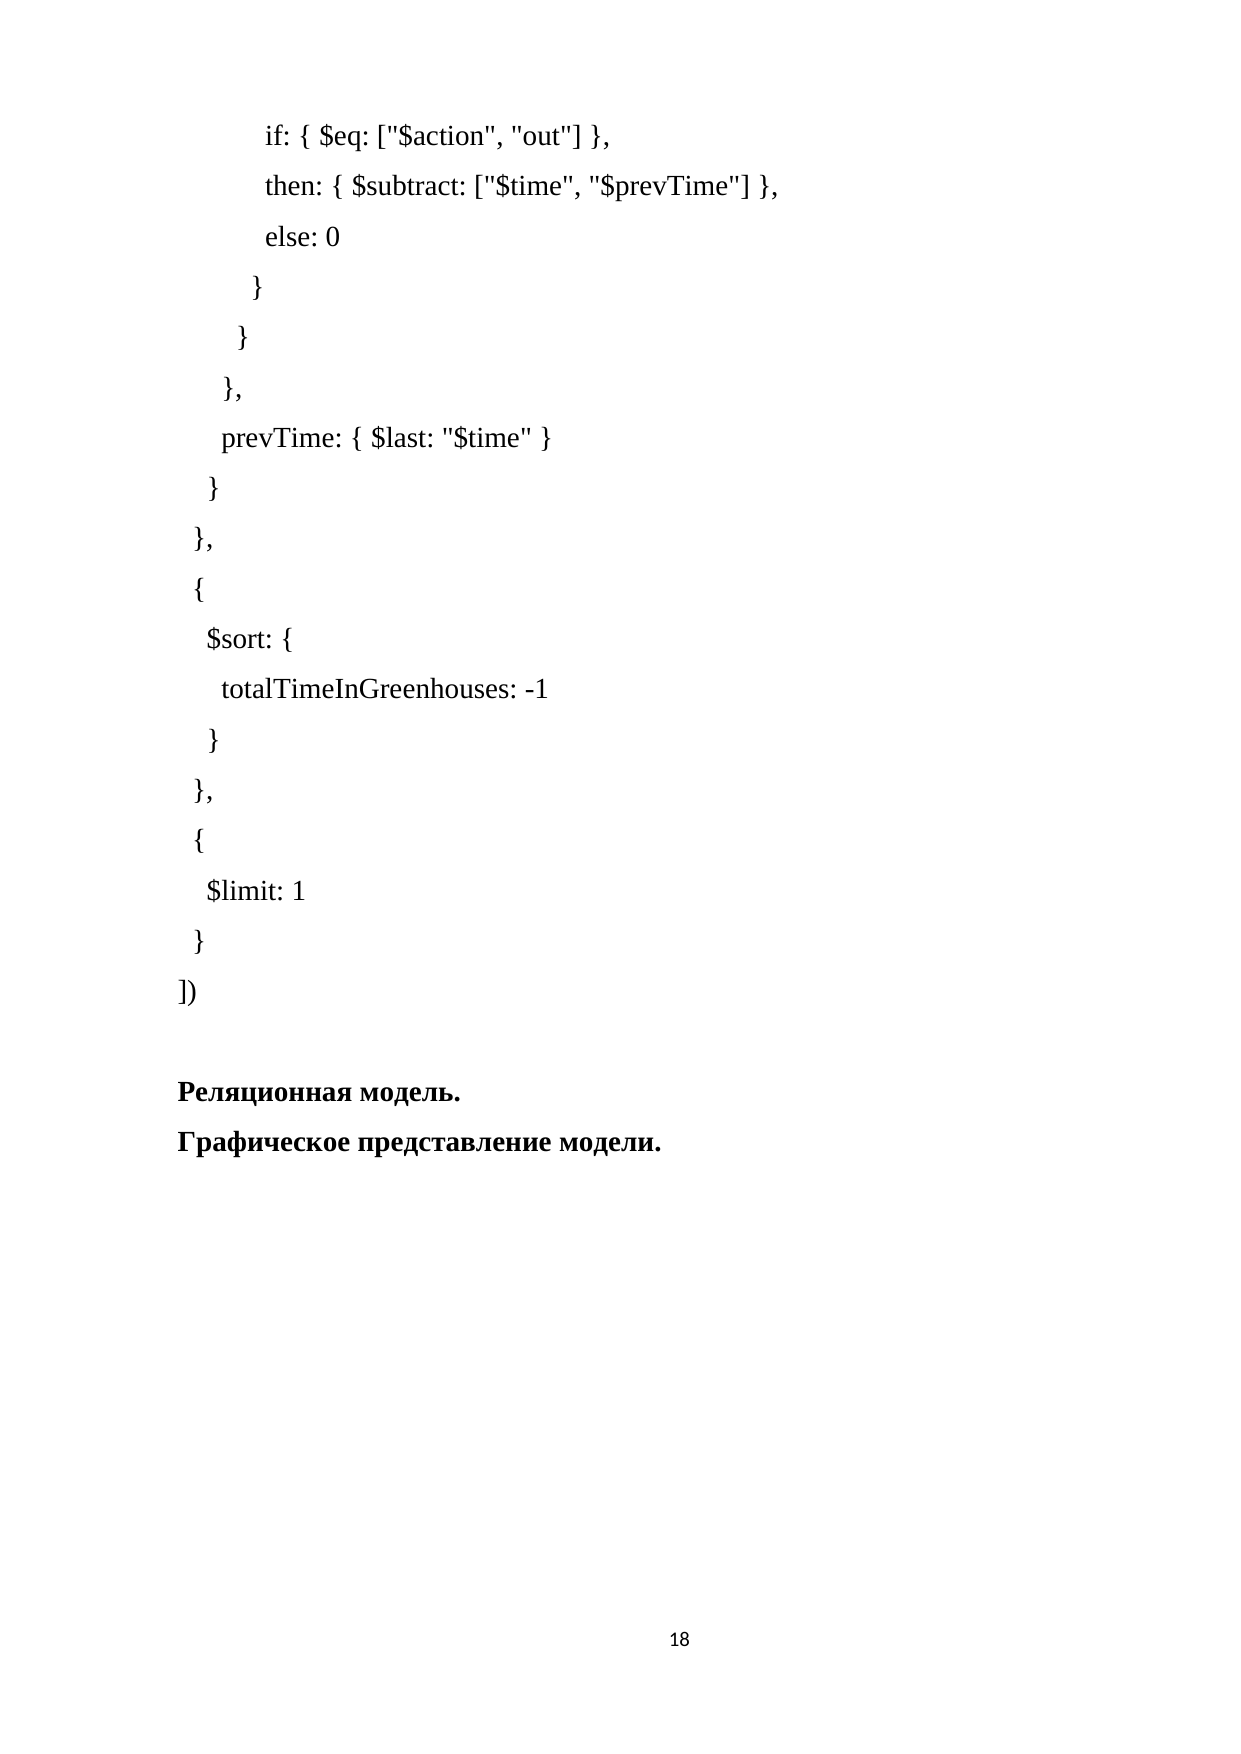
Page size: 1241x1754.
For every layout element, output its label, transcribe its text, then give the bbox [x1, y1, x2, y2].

text $limit: 1 [177, 873, 1181, 906]
text ]) [177, 973, 1181, 1007]
text { [177, 571, 1181, 604]
text }, [177, 772, 1181, 806]
text else: 0 [177, 219, 1181, 252]
text } [177, 923, 1181, 957]
text { [177, 822, 1181, 856]
text Реляционная модель. [177, 1074, 1181, 1108]
text } [177, 470, 1181, 504]
text prevTime: { $last: "$time" } [177, 420, 1181, 453]
text } [177, 722, 1181, 755]
text Графическое представление модели. [177, 1124, 1181, 1158]
text }, [177, 521, 1181, 554]
text then: { $subtract: ["$time", "$prevTime"] }, [177, 168, 1181, 202]
text }, [177, 370, 1181, 403]
text $sort: { [177, 621, 1181, 655]
text if: { $eq: ["$action", "out"] }, [177, 118, 1181, 152]
text } [177, 269, 1181, 303]
text } [177, 319, 1181, 353]
text totalTimeInGreenhouses: -1 [177, 672, 1181, 705]
